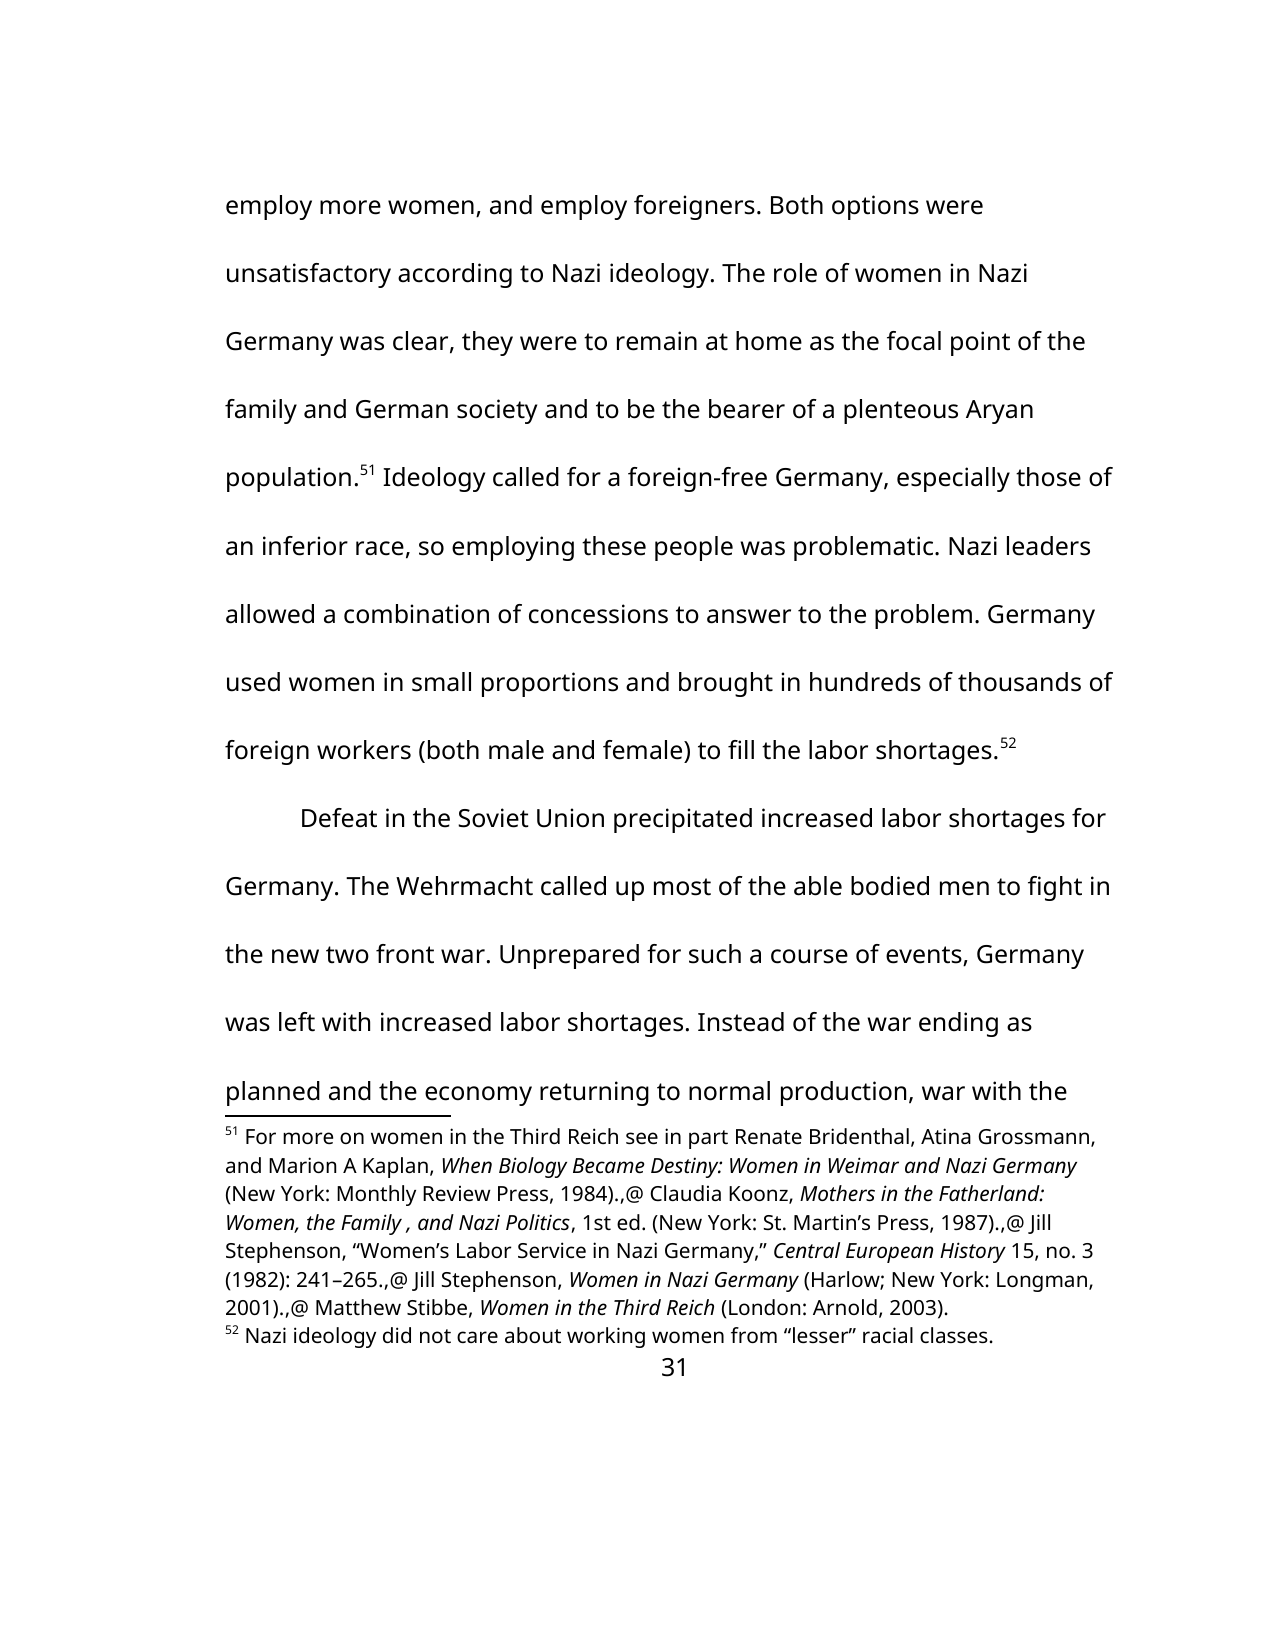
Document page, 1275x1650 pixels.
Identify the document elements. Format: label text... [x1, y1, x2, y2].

text Defeat in the Soviet Union precipitated increased labor shortages for Germany. The Wehrmacht called up most of the able bodied men to fight in the new two front war. Unprepared for such a course of events, Germany was left with increased labor shortages. Instead of the war ending as planned and the economy returning to normal production, war with the [225, 801, 1125, 1107]
text Nazi ideology did not care about working women from “lesser” racial classes. [225, 1322, 1125, 1350]
text For more on women in the Third Reich see in part Renate Bridenthal, Atina Grossmann, and Marion A Kaplan, When Biology Became Destiny: Women in Weimar and Nazi Germany (New York: Monthly Review Press, 1984).,@ Claudia Koonz, Mothers in the Fatherland: Women, the Family , and Nazi Politics, 1st ed. (New York: St. Martin’s Press, 1987).,@ Jill Stephenson, “Women’s Labor Service in Nazi Germany,” Central European History 15, no. 3 (1982): 241–265.,@ Jill Stephenson, Women in Nazi Germany (Harlow; New York: Longman, 2001).,@ Matthew Stibbe, Women in the Third Reich (London: Arnold, 2003). [225, 1122, 1125, 1322]
text employ more women, and employ foreigners. Both options were unsatisfactory according to Nazi ideology. The role of women in Nazi Germany was clear, they were to remain at home as the focal point of the family and German society and to be the bearer of a plenteous Aryan population. Ideology called for a foreign-free Germany, especially those of an inferior race, so employing these people was problematic. Nazi leaders allowed a combination of concessions to answer to the problem. Germany used women in small proportions and brought in hundreds of thousands of foreign workers (both male and female) to fill the labor shortages. [225, 187, 1125, 767]
